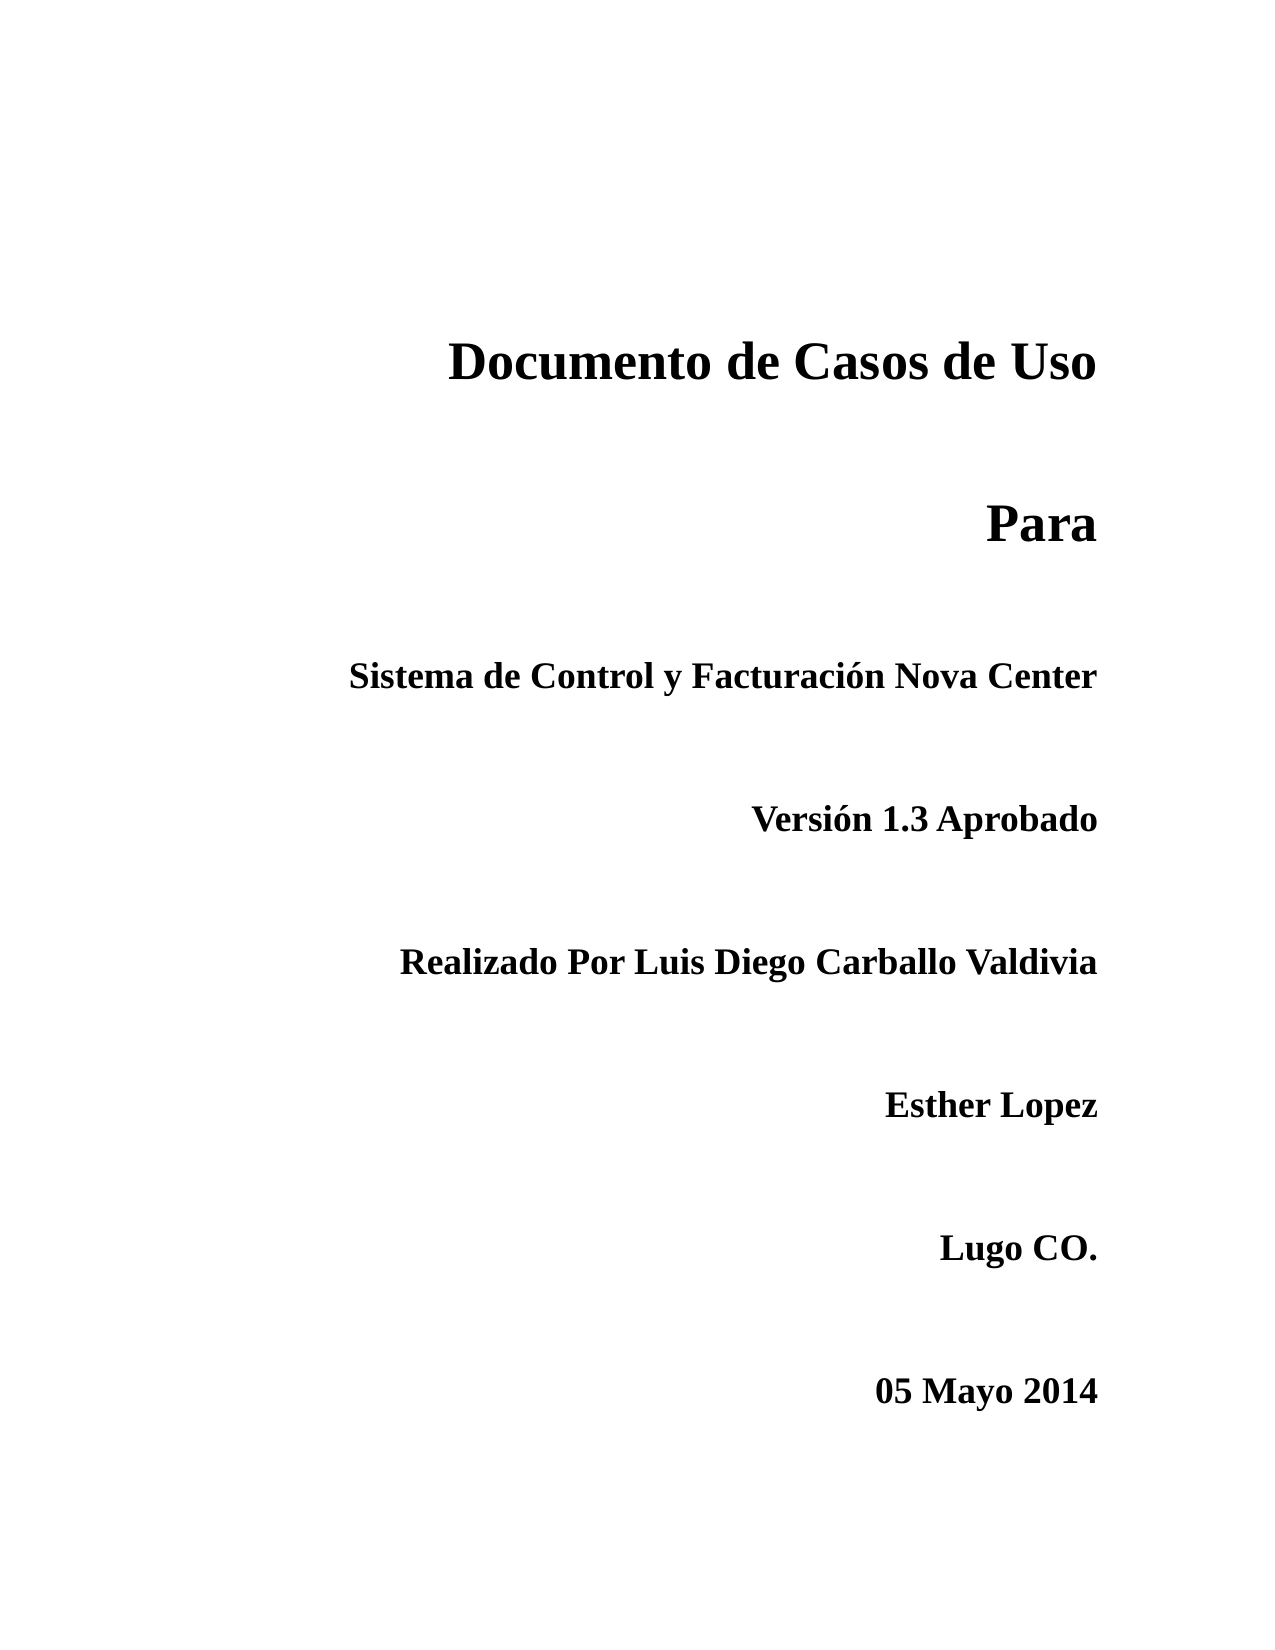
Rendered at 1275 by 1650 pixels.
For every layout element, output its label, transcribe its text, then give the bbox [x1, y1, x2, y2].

text Para [177, 491, 1098, 553]
text Sistema de Control y Facturación Nova Center [177, 653, 1098, 696]
text Versión 1.3 Aprobado [177, 796, 1098, 839]
text Documento de Casos de Uso [177, 329, 1098, 391]
text Esther Lopez [177, 1083, 1098, 1126]
text Realizado Por Luis Diego Carballo Valdivia [177, 939, 1098, 983]
text 05 Mayo 2014 [177, 1369, 1098, 1412]
text Lugo CO. [177, 1226, 1098, 1269]
